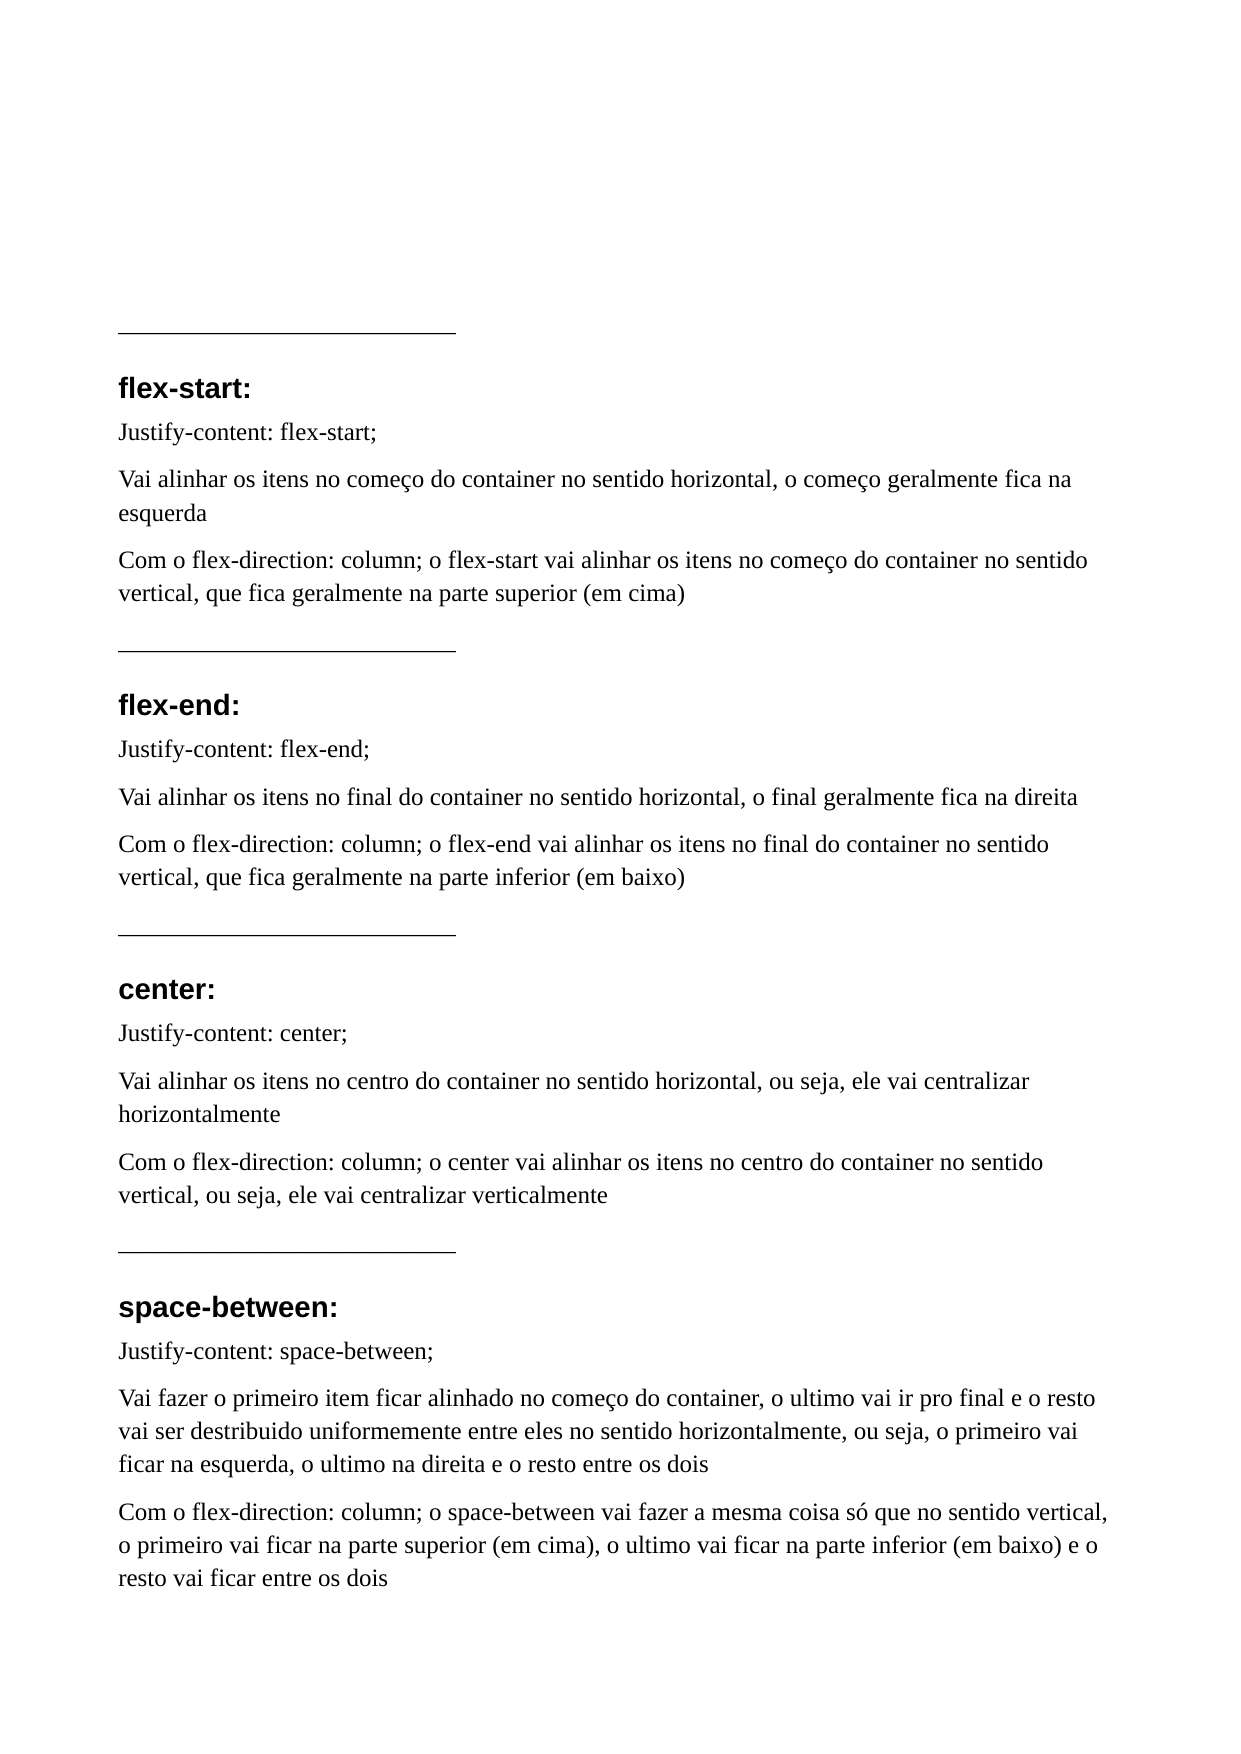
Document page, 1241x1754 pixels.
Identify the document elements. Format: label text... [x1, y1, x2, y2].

subtitle flex-start: [118, 371, 1122, 404]
text Justify-content: center; [118, 1018, 1122, 1047]
subtitle space-between: [118, 1289, 1122, 1323]
text Com o flex-direction: column; o flex-start vai alinhar os itens no começo do container no sentido vertical, que fica geralmente na parte superior (em cima) [118, 545, 1122, 607]
text Com o flex-direction: column; o center vai alinhar os itens no centro do container no sentido vertical, ou seja, ele vai centralizar verticalmente [118, 1147, 1122, 1208]
text Justify-content: flex-end; [118, 734, 1122, 763]
text Vai alinhar os itens no final do container no sentido horizontal, o final geralmente fica na direita [118, 782, 1122, 811]
text Justify-content: flex-start; [118, 417, 1122, 446]
text Justify-content: space-between; [118, 1336, 1122, 1364]
text ___________________________ [118, 1227, 1122, 1256]
text ___________________________ [118, 626, 1122, 654]
text ___________________________ [118, 910, 1122, 939]
text ___________________________ [118, 308, 1122, 337]
text Vai alinhar os itens no começo do container no sentido horizontal, o começo geralmente fica na esquerda [118, 464, 1122, 526]
text Vai alinhar os itens no centro do container no sentido horizontal, ou seja, ele vai centralizar horizontalmente [118, 1066, 1122, 1128]
text Com o flex-direction: column; o flex-end vai alinhar os itens no final do container no sentido vertical, que fica geralmente na parte inferior (em baixo) [118, 829, 1122, 891]
subtitle center: [118, 972, 1122, 1006]
text Vai fazer o primeiro item ficar alinhado no começo do container, o ultimo vai ir pro final e o resto vai ser destribuido uniformemente entre eles no sentido horizontalmente, ou seja, o primeiro vai ficar na esquerda, o ultimo na direita e o resto entre os dois [118, 1383, 1122, 1478]
subtitle flex-end: [118, 688, 1122, 722]
text Com o flex-direction: column; o space-between vai fazer a mesma coisa só que no sentido vertical, o primeiro vai ficar na parte superior (em cima), o ultimo vai ficar na parte inferior (em baixo) e o resto vai ficar entre os dois [118, 1497, 1122, 1592]
